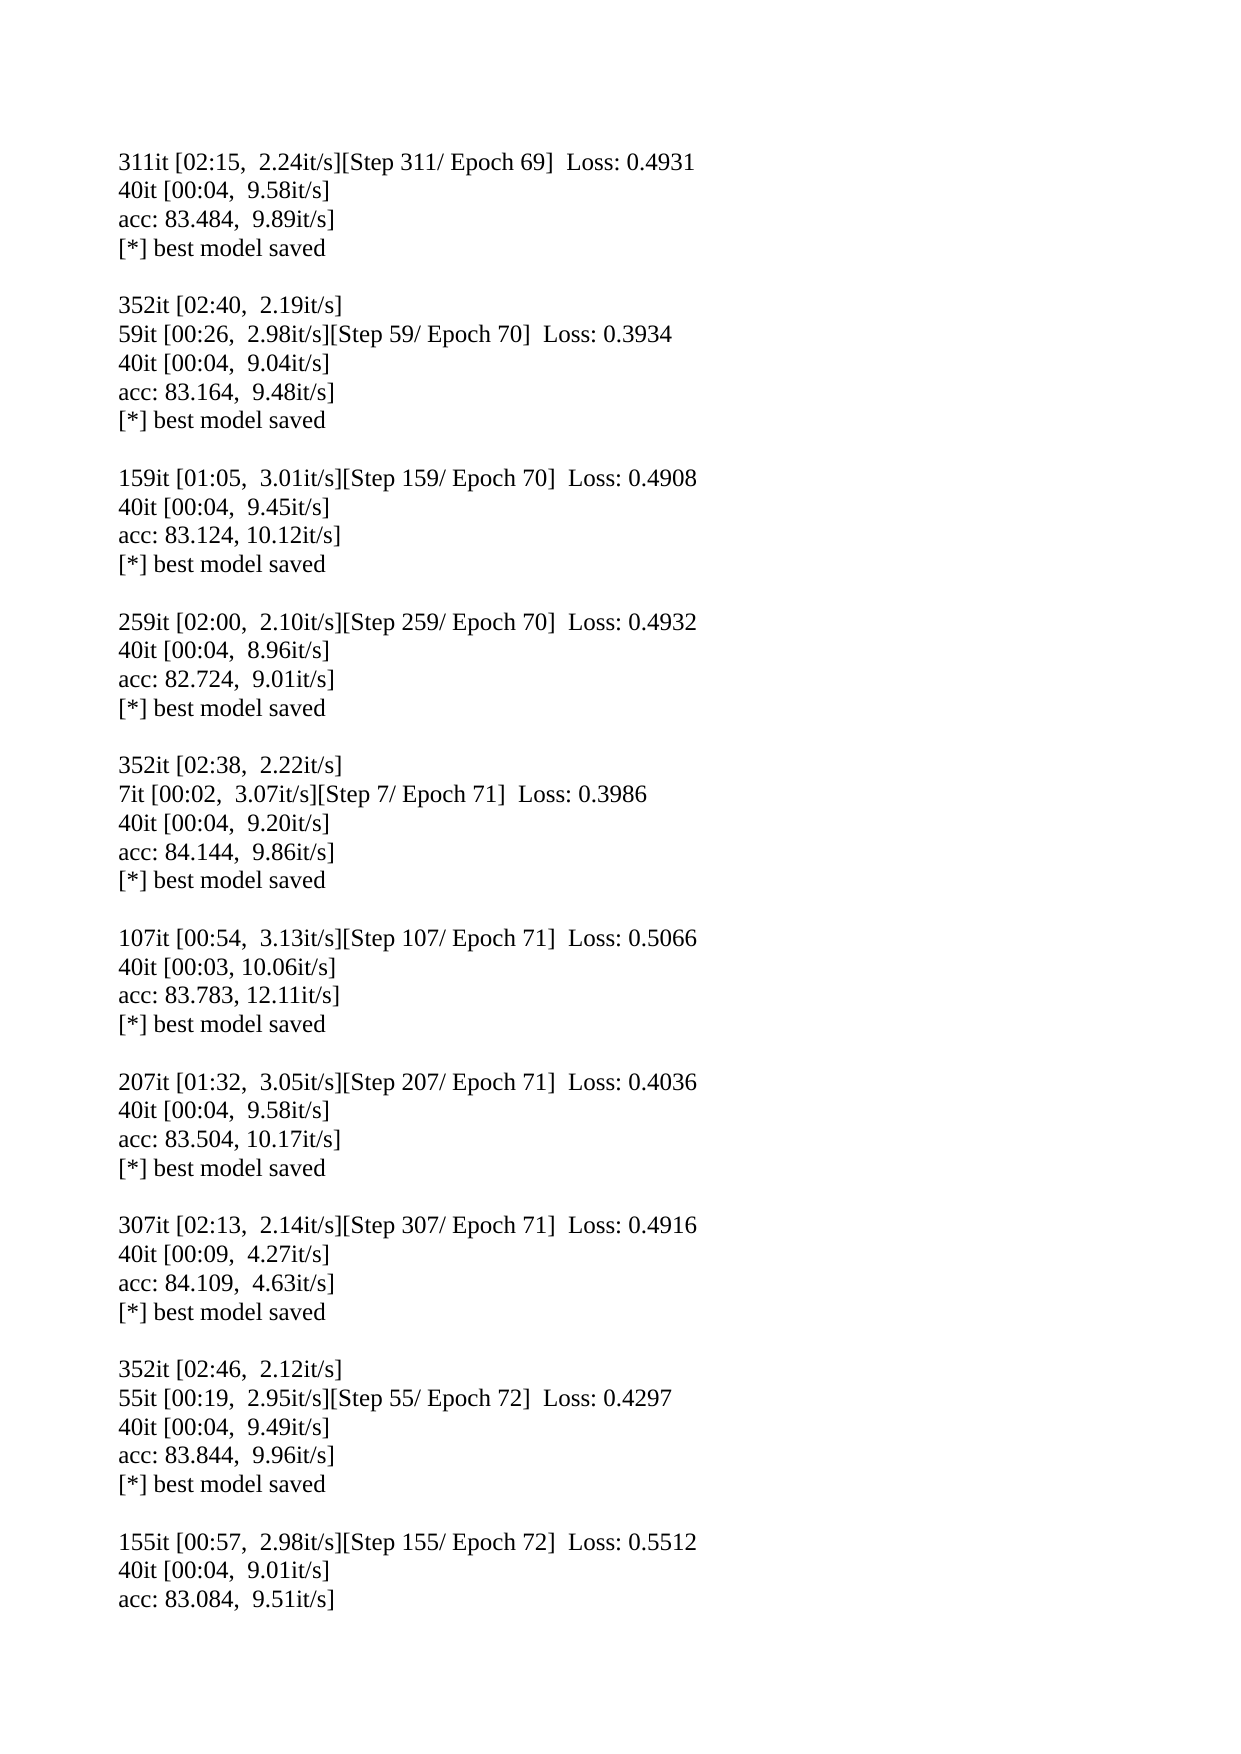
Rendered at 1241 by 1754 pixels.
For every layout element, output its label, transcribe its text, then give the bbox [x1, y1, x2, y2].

text 159it [01:05, 3.01it/s][Step 159/ Epoch 70] Loss: 0.4908 [118, 463, 1122, 492]
text acc: 83.504, 10.17it/s] [118, 1124, 1122, 1153]
text [*] best model saved [118, 1297, 1122, 1326]
text acc: 83.124, 10.12it/s] [118, 521, 1122, 549]
text 40it [00:04, 9.58it/s] [118, 1096, 1122, 1124]
text [*] best model saved [118, 1469, 1122, 1498]
text 40it [00:09, 4.27it/s] [118, 1239, 1122, 1268]
text 40it [00:04, 9.20it/s] [118, 808, 1122, 837]
text acc: 83.783, 12.11it/s] [118, 981, 1122, 1009]
text [*] best model saved [118, 233, 1122, 262]
text acc: 83.484, 9.89it/s] [118, 204, 1122, 233]
text 40it [00:04, 9.49it/s] [118, 1412, 1122, 1441]
text acc: 84.109, 4.63it/s] [118, 1268, 1122, 1297]
text 207it [01:32, 3.05it/s][Step 207/ Epoch 71] Loss: 0.4036 [118, 1067, 1122, 1096]
text acc: 82.724, 9.01it/s] [118, 664, 1122, 693]
text [*] best model saved [118, 549, 1122, 578]
text 7it [00:02, 3.07it/s][Step 7/ Epoch 71] Loss: 0.3986 [118, 779, 1122, 808]
text 55it [00:19, 2.95it/s][Step 55/ Epoch 72] Loss: 0.4297 [118, 1383, 1122, 1412]
text acc: 83.164, 9.48it/s] [118, 377, 1122, 406]
text acc: 84.144, 9.86it/s] [118, 837, 1122, 866]
text 40it [00:04, 9.45it/s] [118, 492, 1122, 521]
text [*] best model saved [118, 866, 1122, 894]
text 40it [00:03, 10.06it/s] [118, 952, 1122, 981]
text [*] best model saved [118, 693, 1122, 722]
text [*] best model saved [118, 406, 1122, 434]
text 307it [02:13, 2.14it/s][Step 307/ Epoch 71] Loss: 0.4916 [118, 1211, 1122, 1239]
text 107it [00:54, 3.13it/s][Step 107/ Epoch 71] Loss: 0.5066 [118, 923, 1122, 952]
text 352it [02:40, 2.19it/s] [118, 291, 1122, 319]
text 352it [02:46, 2.12it/s] [118, 1354, 1122, 1383]
text 259it [02:00, 2.10it/s][Step 259/ Epoch 70] Loss: 0.4932 [118, 607, 1122, 636]
text 40it [00:04, 9.04it/s] [118, 348, 1122, 377]
text [*] best model saved [118, 1153, 1122, 1182]
text acc: 83.084, 9.51it/s] [118, 1584, 1122, 1613]
text 40it [00:04, 9.58it/s] [118, 176, 1122, 204]
text acc: 83.844, 9.96it/s] [118, 1441, 1122, 1469]
text [*] best model saved [118, 1009, 1122, 1038]
text 311it [02:15, 2.24it/s][Step 311/ Epoch 69] Loss: 0.4931 [118, 147, 1122, 176]
text 40it [00:04, 8.96it/s] [118, 636, 1122, 664]
text 40it [00:04, 9.01it/s] [118, 1556, 1122, 1584]
text 59it [00:26, 2.98it/s][Step 59/ Epoch 70] Loss: 0.3934 [118, 319, 1122, 348]
text 352it [02:38, 2.22it/s] [118, 751, 1122, 779]
text 155it [00:57, 2.98it/s][Step 155/ Epoch 72] Loss: 0.5512 [118, 1527, 1122, 1556]
